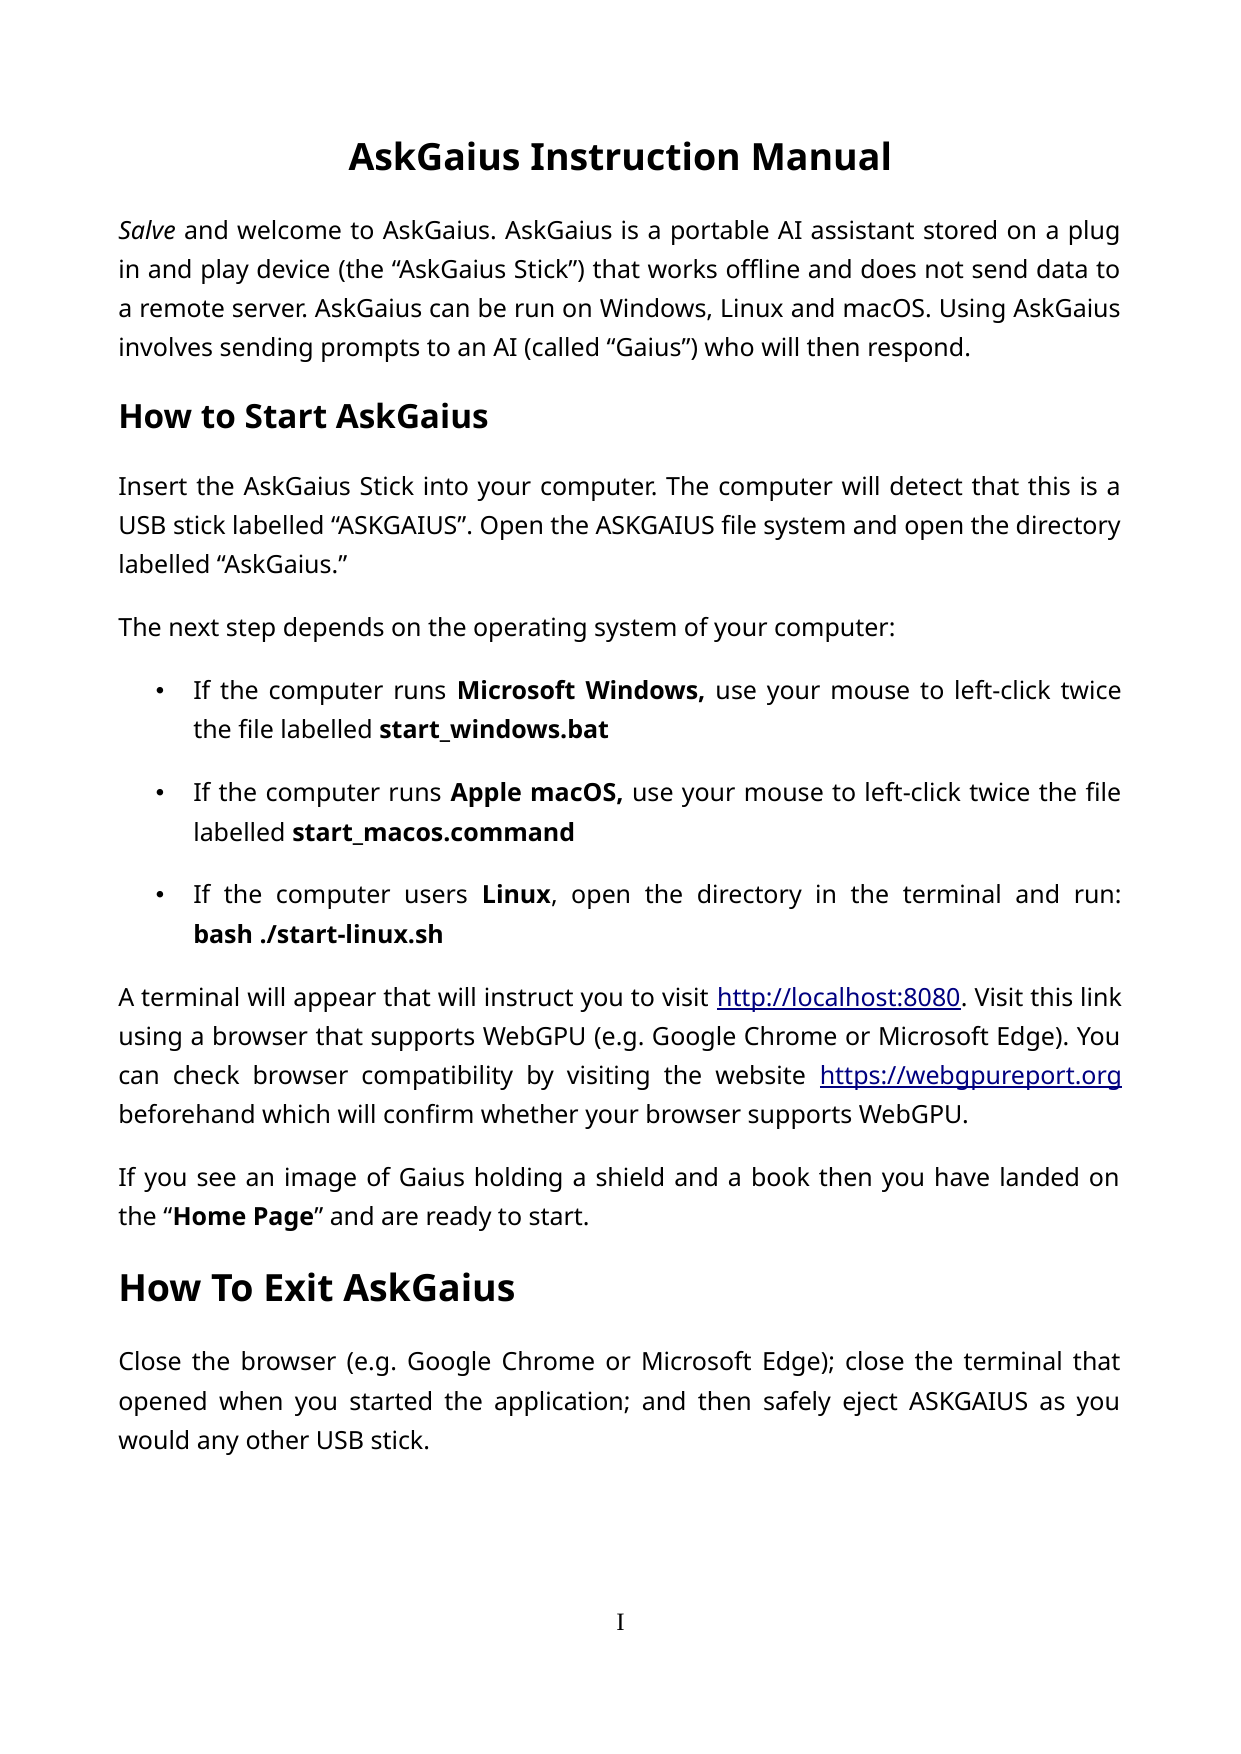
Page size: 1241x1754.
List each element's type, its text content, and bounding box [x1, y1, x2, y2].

text The next step depends on the operating system of your computer: [118, 610, 1122, 644]
list If the computer runs Microsoft Windows, use your mouse to left-click twice the file labelled start_windows.bat [156, 673, 1122, 746]
list If the computer users Linux, open the directory in the terminal and run: bash ./start-linux.sh [156, 877, 1122, 950]
text How To Exit AskGaius [118, 1262, 1122, 1313]
text Salve and welcome to AskGaius. AskGaius is a portable AI assistant stored on a plug in and play device (the “AskGaius Stick”) that works offline and does not send data to a remote server. AskGaius can be run on Windows, Linux and macOS. Using AskGaius involves sending prompts to an AI (called “Gaius”) who will then respond. [118, 212, 1122, 364]
text A terminal will appear that will instruct you to visit http://localhost:8080. Visit this link using a browser that supports WebGPU (e.g. Google Chrome or Microsoft Edge). You can check browser compatibility by visiting the website https://webgpureport.org beforehand which will confirm whether your browser supports WebGPU. [118, 979, 1122, 1131]
text If you see an image of Gaius holding a shield and a book then you have landed on the “Home Page” and are ready to start. [118, 1159, 1122, 1233]
list If the computer runs Apple macOS, use your mouse to left-click twice the file labelled start_macos.command [156, 775, 1122, 848]
text How to Start AskGaius [118, 393, 1122, 438]
text Insert the AskGaius Stick into your computer. The computer will detect that this is a USB stick labelled “ASKGAIUS”. Open the ASKGAIUS file system and open the directory labelled “AskGaius.” [118, 469, 1122, 581]
text AskGaius Instruction Manual [118, 130, 1122, 181]
text Close the browser (e.g. Google Chrome or Microsoft Edge); close the terminal that opened when you started the application; and then safely eject ASKGAIUS as you would any other USB stick. [118, 1344, 1122, 1456]
